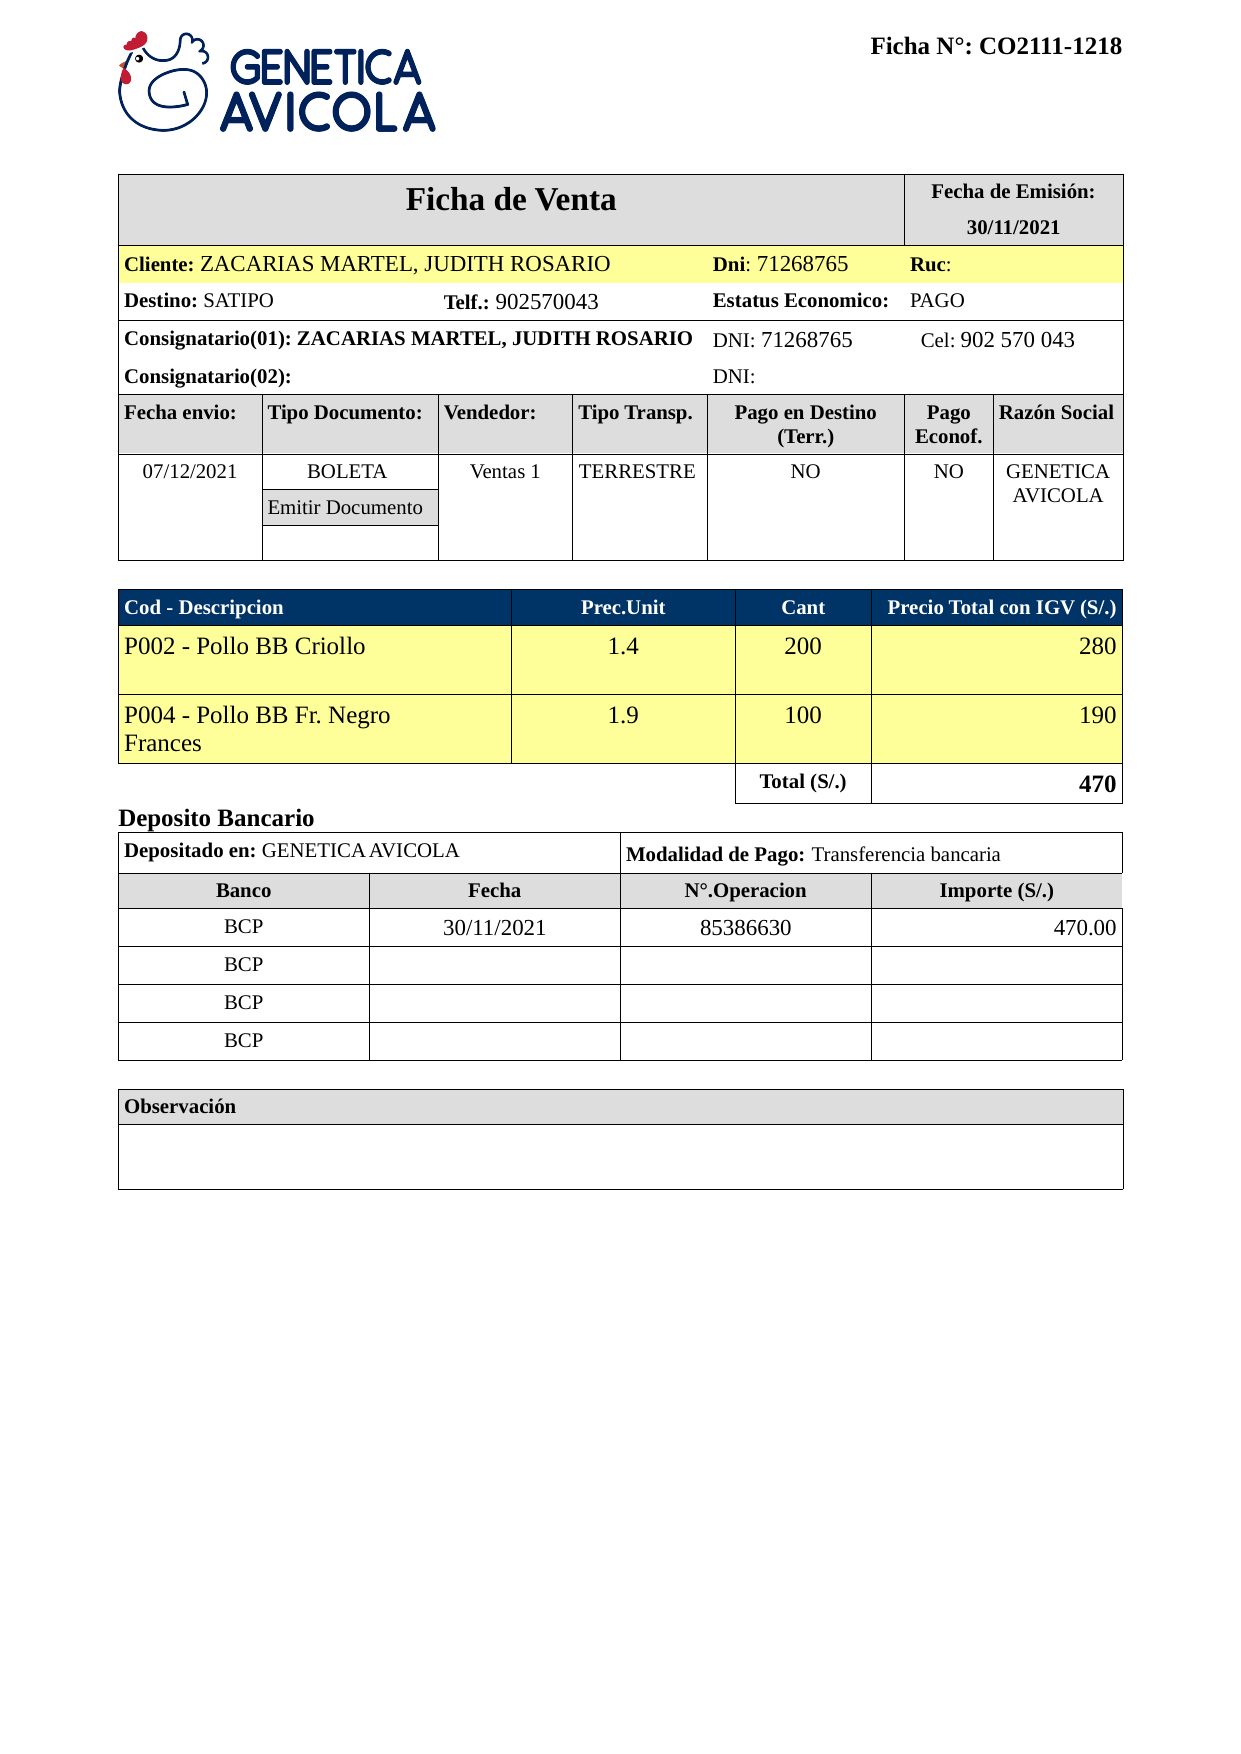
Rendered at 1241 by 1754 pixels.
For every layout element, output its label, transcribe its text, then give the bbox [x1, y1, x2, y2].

table_cell 190 [872, 695, 1122, 763]
table_cell TERRESTRE [573, 455, 707, 560]
table_cell [872, 947, 1122, 984]
table_cell 1.9 [512, 695, 735, 763]
table_header Cod - Descripcion [119, 590, 511, 625]
table_cell [370, 947, 620, 984]
table_cell P002 - Pollo BB Criollo [119, 626, 511, 694]
table_cell Vendedor: [439, 395, 572, 453]
table_cell Razón Social [994, 395, 1123, 453]
table_cell Ruc: [904, 246, 1123, 283]
table_cell Cel: 902 570 043 [915, 321, 1123, 358]
table_cell Dni: 71268765 [707, 246, 904, 283]
table_cell Fecha [370, 874, 620, 908]
table_cell Fecha envio: [119, 395, 262, 453]
table_cell 470 [872, 764, 1122, 803]
table_header Depositado en: GENETICA AVICOLA [119, 833, 620, 872]
table_cell [621, 1023, 871, 1060]
table_cell Consignatario(01): ZACARIAS MARTEL, JUDITH ROSARIO [119, 321, 707, 358]
table_cell Pago en Destino (Terr.) [708, 395, 904, 453]
table_cell PAGO [904, 283, 1123, 320]
table_cell Cliente: ZACARIAS MARTEL, JUDITH ROSARIO [119, 246, 707, 283]
table_cell Ventas 1 [439, 455, 572, 560]
table_cell [119, 1125, 1123, 1189]
table_cell [263, 526, 438, 560]
table_cell 30/11/2021 [905, 209, 1123, 245]
table_cell 85386630 [621, 909, 871, 946]
table_cell 100 [736, 695, 871, 763]
table_cell Pago Econof. [905, 395, 993, 453]
table_cell 30/11/2021 [370, 909, 620, 946]
table_cell BOLETA [263, 455, 438, 489]
table_cell Telf.: 902570043 [438, 283, 707, 320]
table_header Ficha de Venta [119, 175, 904, 245]
table_cell BCP [119, 1023, 369, 1060]
table_header Observación [119, 1090, 1123, 1124]
table_cell Tipo Transp. [573, 395, 707, 453]
table_cell Importe (S/.) [872, 874, 1122, 908]
table_cell Destino: SATIPO [119, 283, 438, 320]
table_cell NO [708, 455, 904, 560]
table_cell 200 [736, 626, 871, 694]
table_cell N°.Operacion [621, 874, 871, 908]
table_cell Total (S/.) [736, 764, 871, 803]
table_header Prec.Unit [512, 590, 735, 625]
table_cell Tipo Documento: [263, 395, 438, 453]
table_cell [621, 985, 871, 1022]
table_cell [872, 1023, 1122, 1060]
table_cell 280 [872, 626, 1122, 694]
table_cell DNI: [707, 358, 1123, 394]
table_header Precio Total con IGV (S/.) [872, 590, 1122, 625]
table_cell Consignatario(02): [119, 358, 707, 394]
table_cell P004 - Pollo BB Fr. Negro Frances [119, 695, 511, 763]
table_cell BCP [119, 909, 369, 946]
table_cell BCP [119, 947, 369, 984]
table_header Modalidad de Pago: Transferencia bancaria [621, 833, 1122, 872]
table_cell 470.00 [872, 909, 1122, 946]
table_header Cant [736, 590, 871, 625]
table_cell 1.4 [512, 626, 735, 694]
table_cell [118, 764, 511, 803]
table_cell BCP [119, 985, 369, 1022]
table_cell GENETICA AVICOLA [994, 455, 1123, 560]
table_cell [370, 985, 620, 1022]
table_cell [370, 1023, 620, 1060]
table_cell [621, 947, 871, 984]
text Deposito Bancario [118, 803, 1122, 832]
table_cell Emitir Documento [263, 490, 438, 525]
table_cell [511, 764, 735, 803]
table_cell NO [905, 455, 993, 560]
table_cell Banco [119, 874, 369, 908]
table_cell 07/12/2021 [119, 455, 262, 560]
picture [118, 31, 436, 132]
table_cell Estatus Economico: [707, 283, 904, 320]
table_header Fecha de Emisión: [905, 175, 1123, 209]
table_cell [872, 985, 1122, 1022]
table_cell DNI: 71268765 [707, 321, 915, 358]
